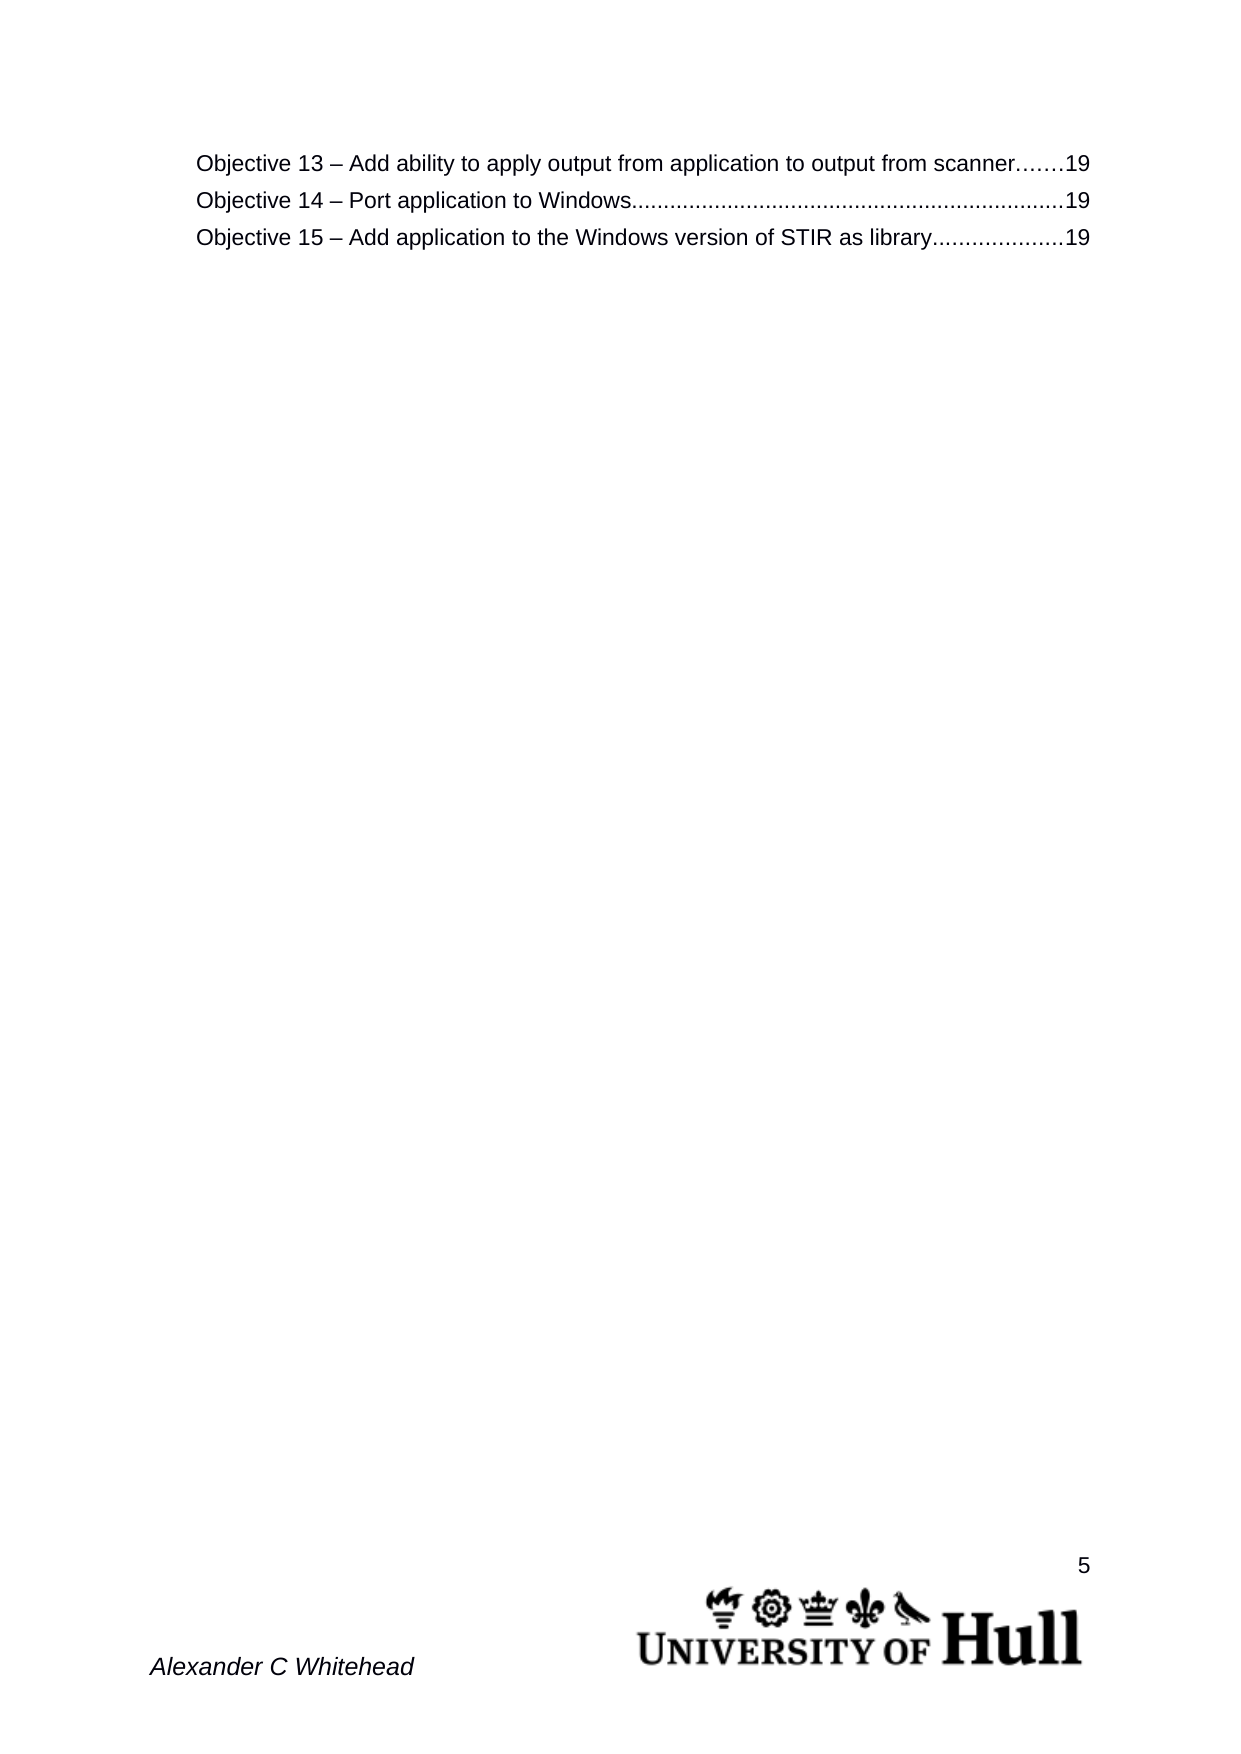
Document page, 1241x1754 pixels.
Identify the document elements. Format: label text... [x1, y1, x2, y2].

text Objective 15 – Add application to the Windows version of STIR as library 19 [196, 223, 1090, 250]
text Objective 14 – Port application to Windows 19 [196, 187, 1090, 213]
picture [630, 1578, 1091, 1675]
text Objective 13 – Add ability to apply output from application to output from scanner 19 [196, 150, 1090, 176]
